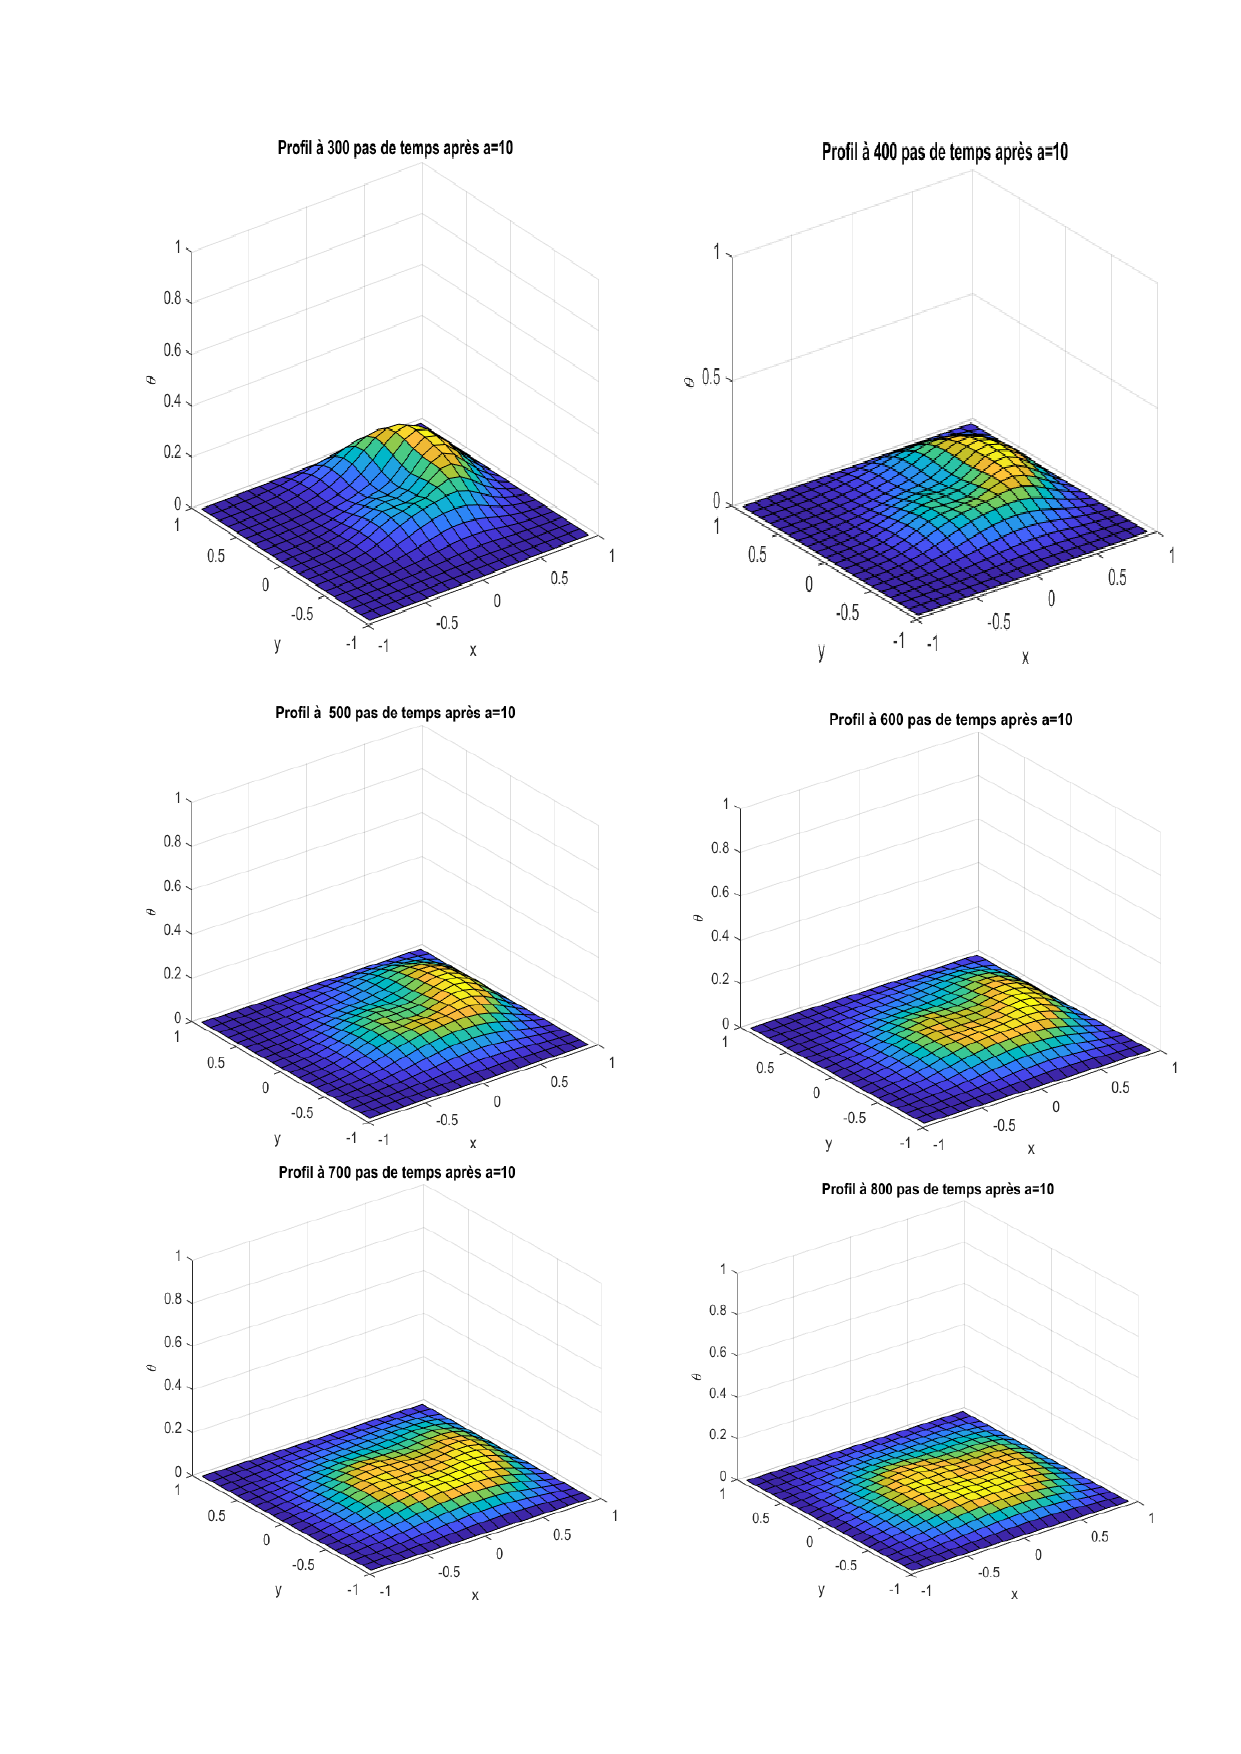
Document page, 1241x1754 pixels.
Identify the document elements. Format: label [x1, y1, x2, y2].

picture [669, 695, 1212, 1625]
picture [123, 121, 650, 1627]
picture [660, 128, 1209, 681]
